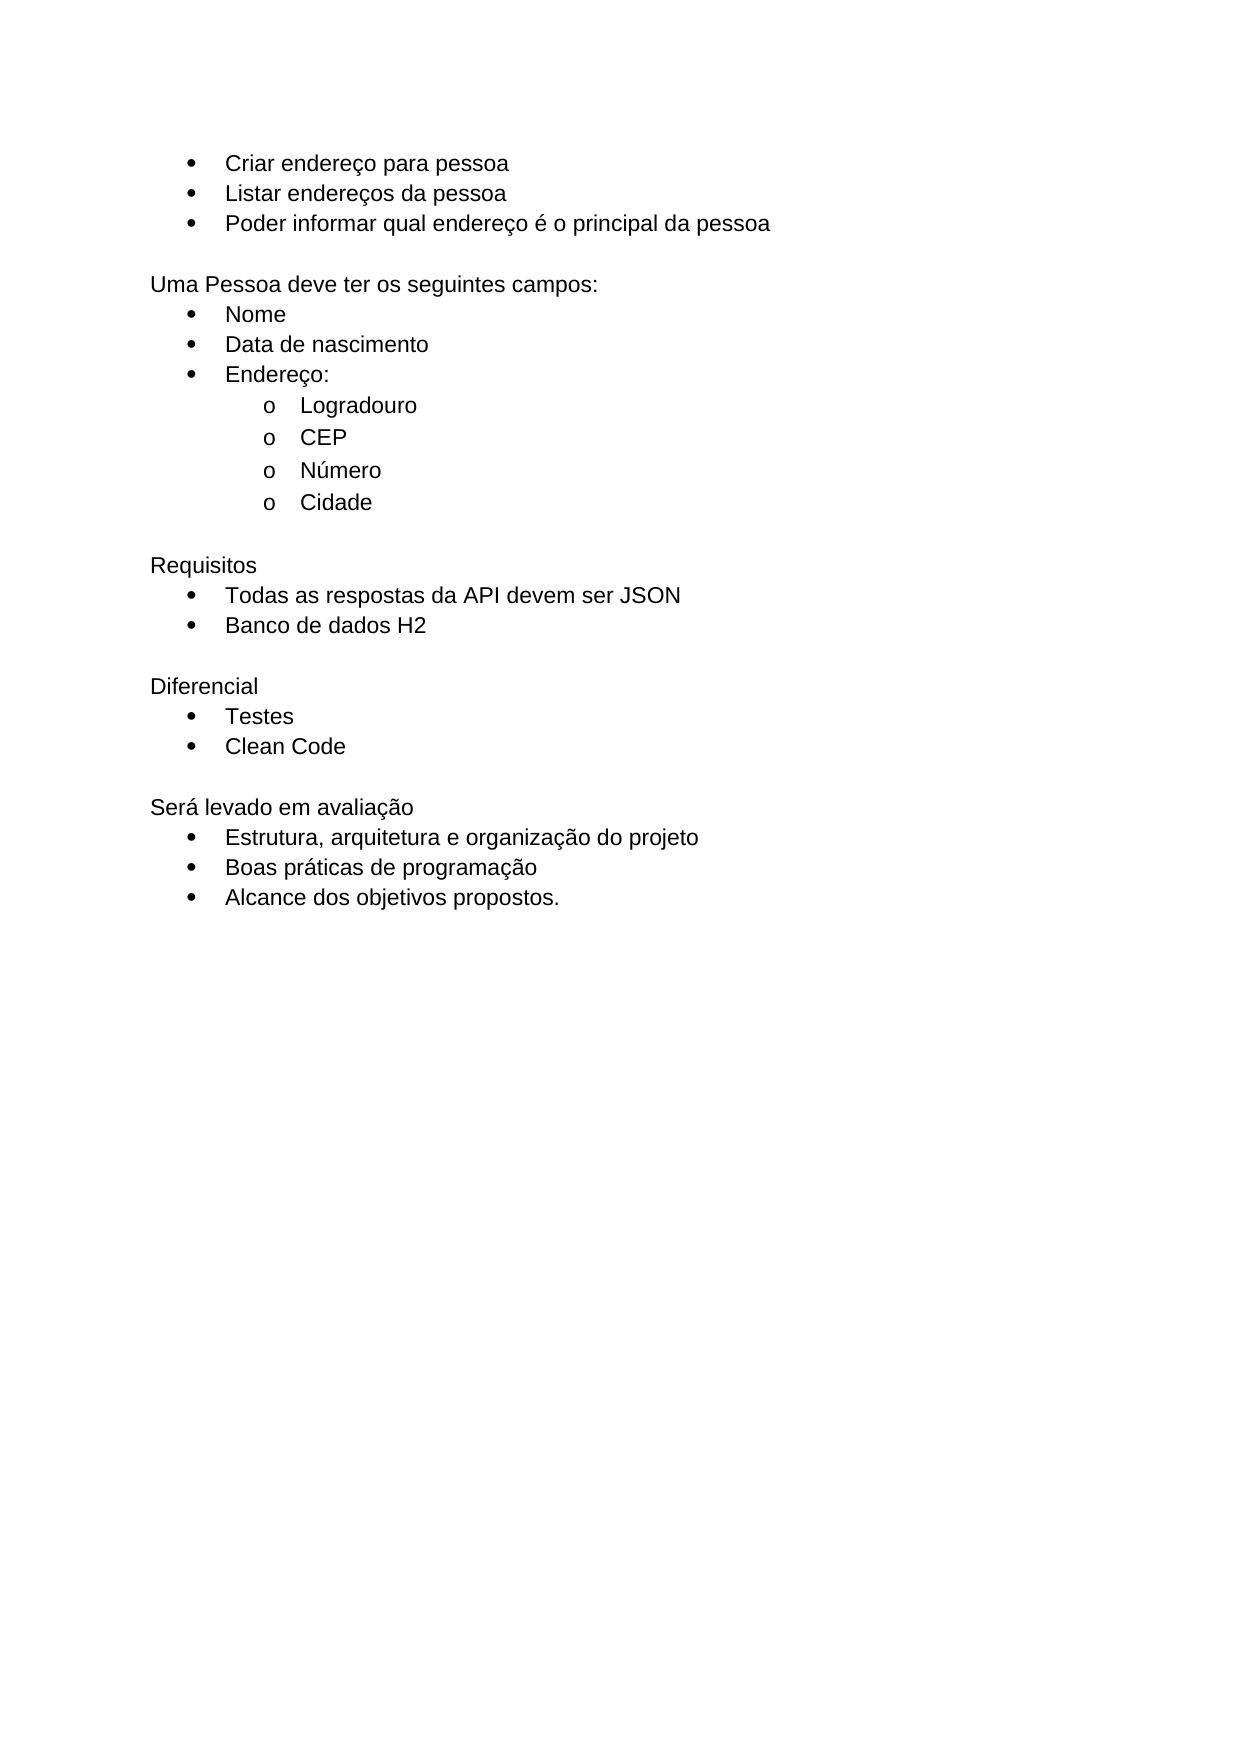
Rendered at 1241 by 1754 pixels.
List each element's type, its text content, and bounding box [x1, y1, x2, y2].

list Todas as respostas da API devem ser JSON [187, 582, 1090, 608]
list Data de nascimento [187, 331, 1090, 358]
list Banco de dados H2 [187, 612, 1090, 639]
text Será levado em avaliação [150, 793, 1090, 820]
list Listar endereços da pessoa [187, 180, 1090, 207]
list Estrutura, arquitetura e organização do projeto [187, 824, 1090, 850]
list Poder informar qual endereço é o principal da pessoa [187, 210, 1090, 237]
list Nome [187, 301, 1090, 327]
text Diferencial [150, 673, 1090, 699]
text Requisitos [150, 552, 1090, 578]
list Boas práticas de programação [187, 854, 1090, 880]
list Logradouro [262, 392, 1090, 420]
text Uma Pessoa deve ter os seguintes campos: [150, 271, 1090, 297]
list Endereço: [187, 361, 1090, 388]
list CEP [262, 424, 1090, 452]
list Testes [187, 703, 1090, 729]
list Alcance dos objetivos propostos. [187, 884, 1090, 911]
list Clean Code [187, 733, 1090, 759]
list Criar endereço para pessoa [187, 150, 1090, 176]
list Número [262, 457, 1090, 485]
list Cidade [262, 489, 1090, 517]
